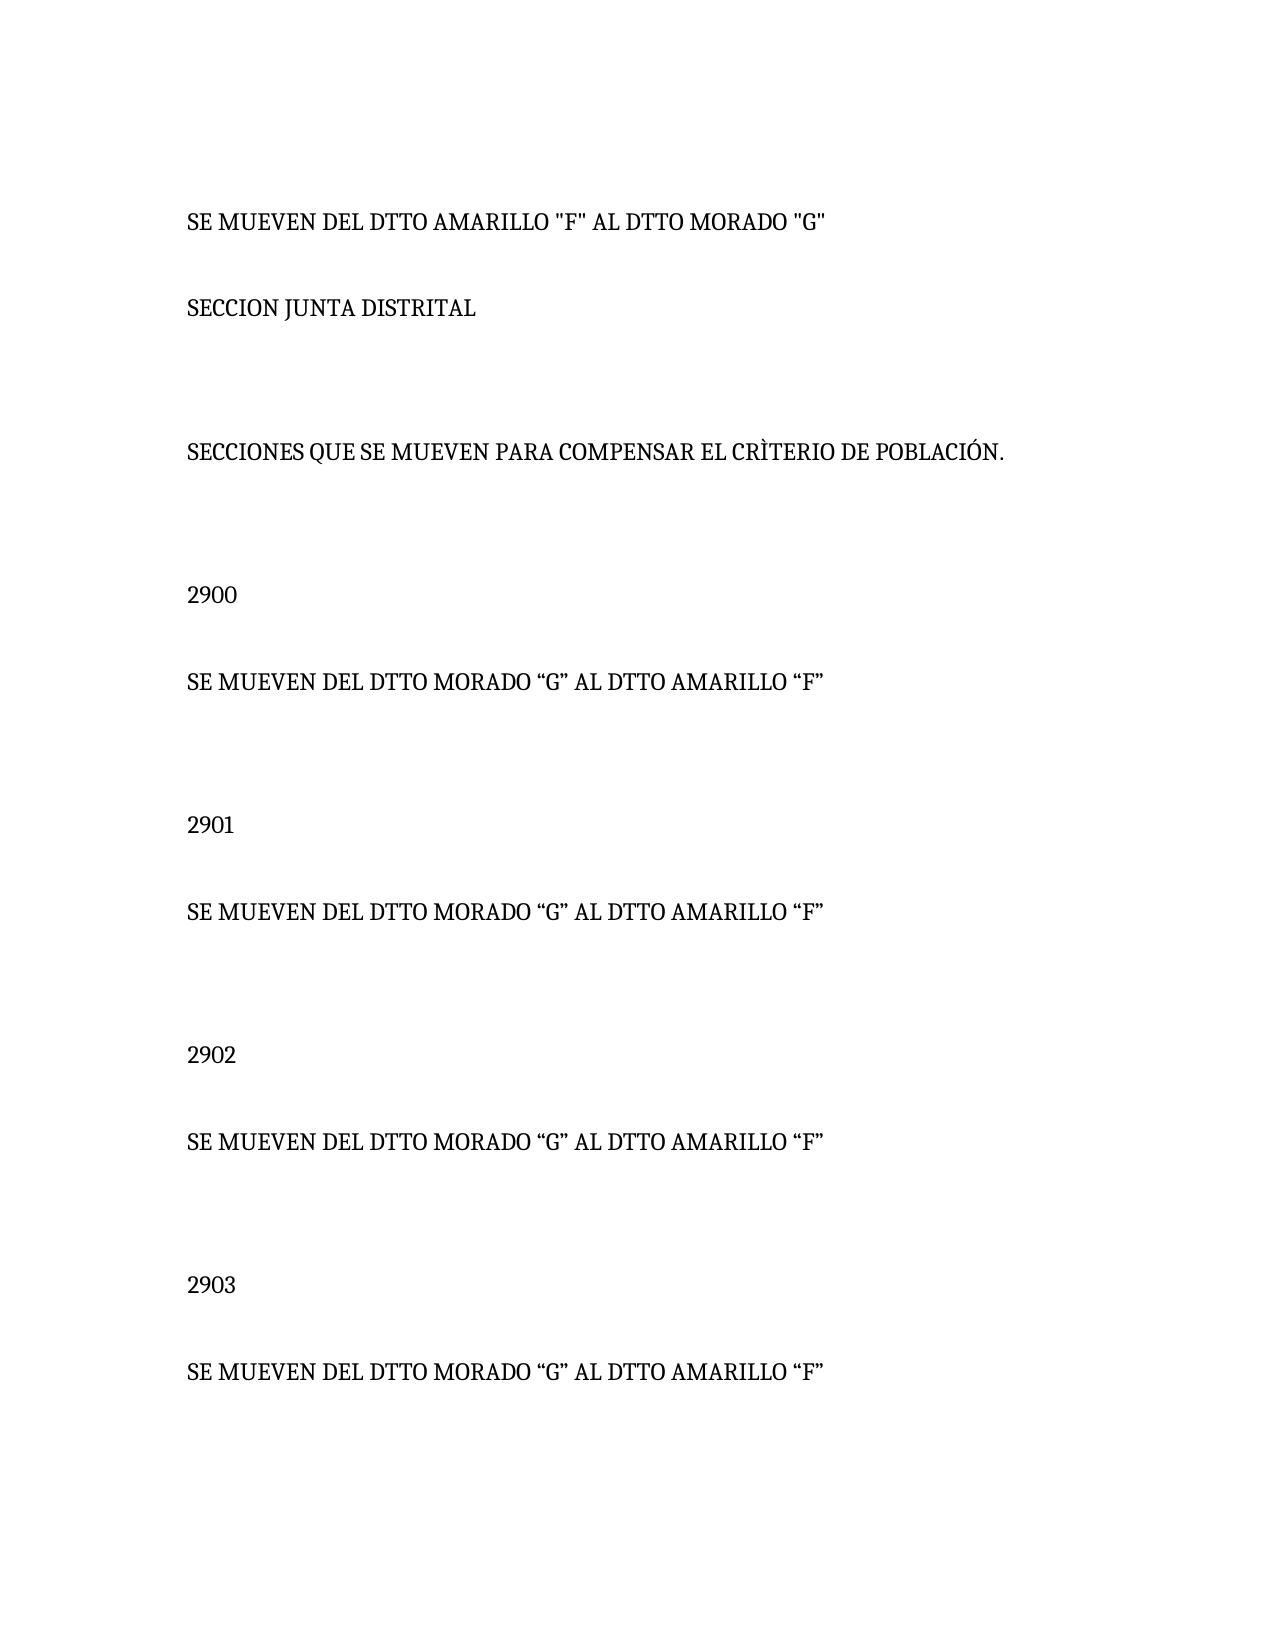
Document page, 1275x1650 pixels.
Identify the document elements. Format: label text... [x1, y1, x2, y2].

text SE MUEVEN DEL DTTO MORADO “G” AL DTTO AMARILLO “F” [187, 1127, 1087, 1156]
text SECCIONES QUE SE MUEVEN PARA COMPENSAR EL CRÌTERIO DE POBLACIÓN. [187, 437, 1087, 466]
text 2902 [187, 1041, 1087, 1070]
text SE MUEVEN DEL DTTO AMARILLO "F" AL DTTO MORADO "G" [187, 207, 1087, 236]
text 2903 [187, 1271, 1087, 1300]
text SECCION JUNTA DISTRITAL [187, 294, 1087, 322]
text 2901 [187, 811, 1087, 840]
text 2900 [187, 581, 1087, 610]
text SE MUEVEN DEL DTTO MORADO “G” AL DTTO AMARILLO “F” [187, 667, 1087, 696]
text SE MUEVEN DEL DTTO MORADO “G” AL DTTO AMARILLO “F” [187, 1357, 1087, 1386]
text SE MUEVEN DEL DTTO MORADO “G” AL DTTO AMARILLO “F” [187, 897, 1087, 926]
